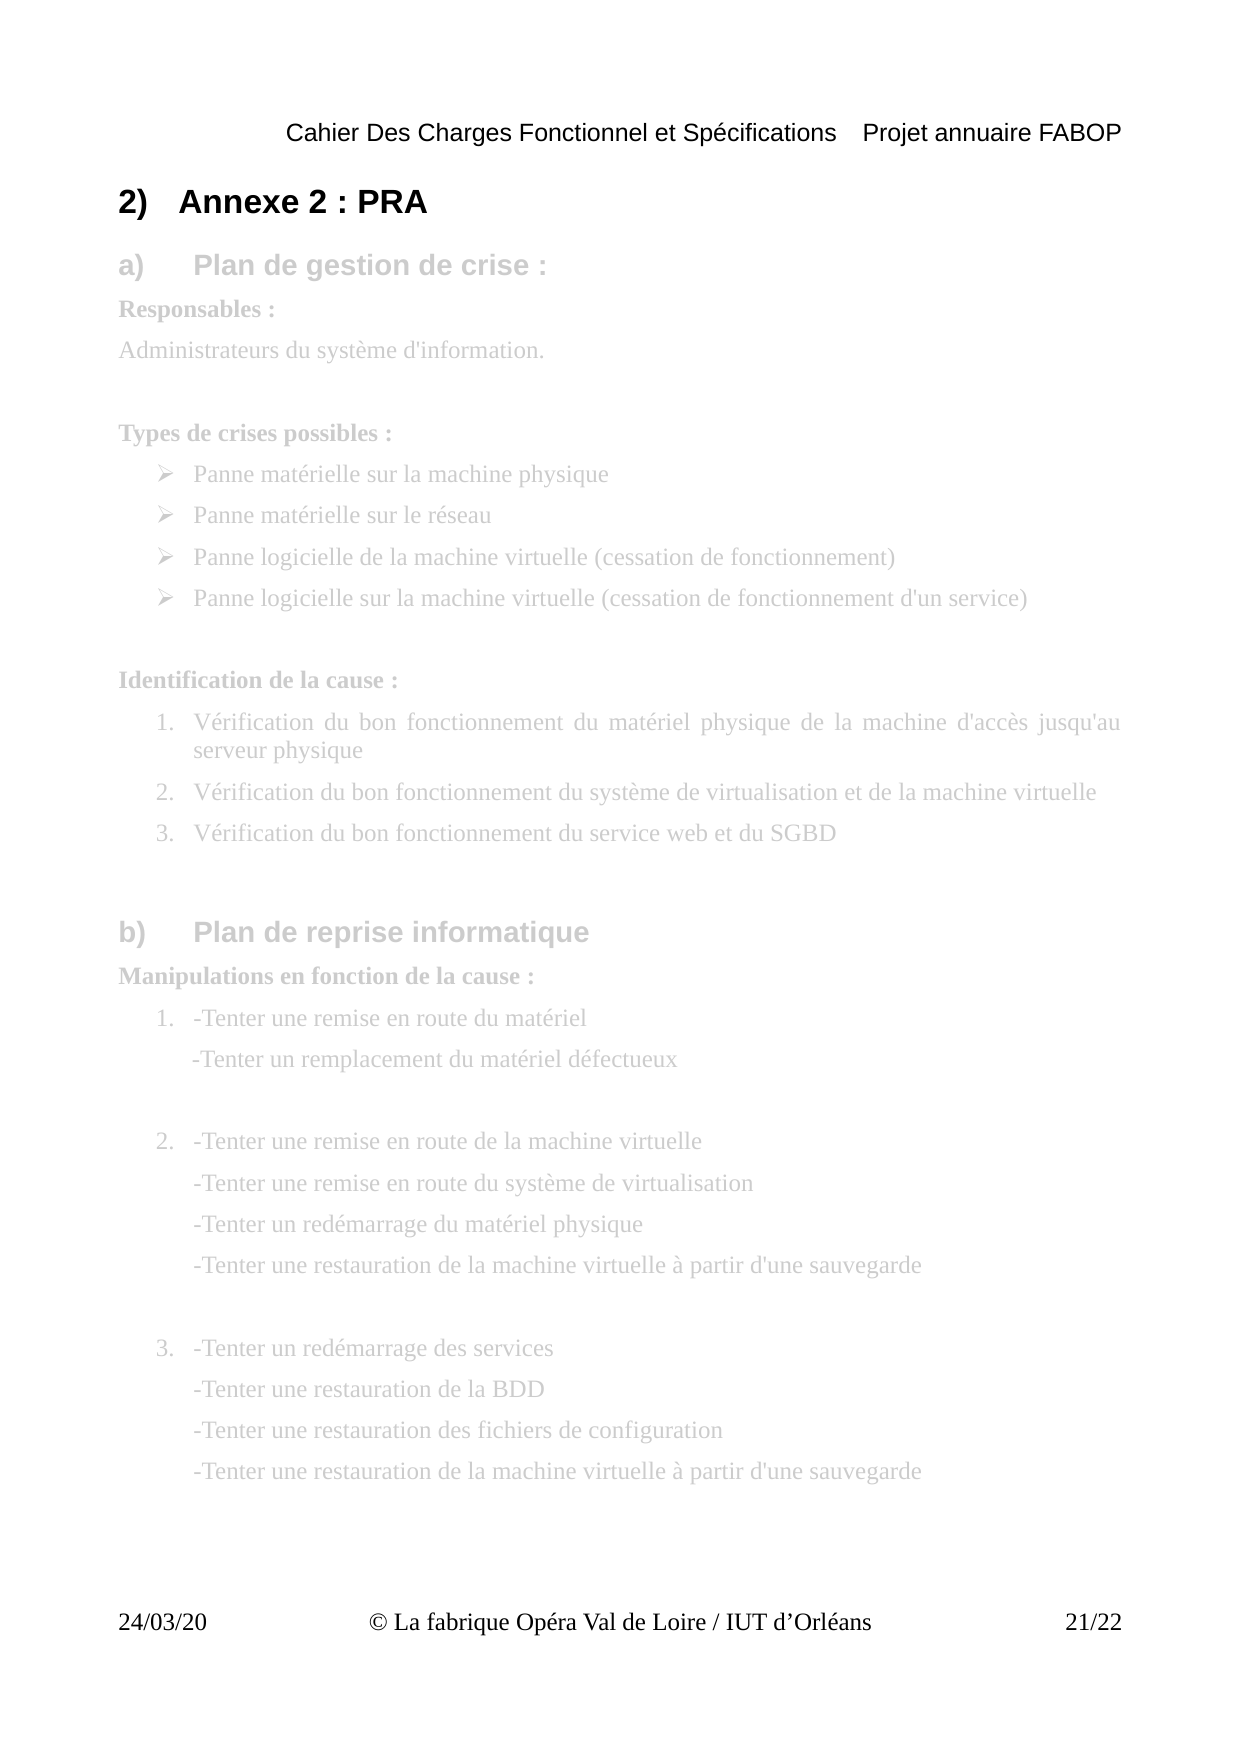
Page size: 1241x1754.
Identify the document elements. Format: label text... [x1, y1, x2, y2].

list Panne matérielle sur la machine physique [156, 459, 1122, 488]
text Responsables : [118, 294, 1122, 323]
list -Tenter une remise en route du matériel [156, 1003, 1122, 1031]
list -Tenter une restauration des fichiers de configuration [156, 1415, 1122, 1444]
text Identification de la cause : [118, 666, 1122, 694]
list -Tenter un redémarrage des services [156, 1333, 1122, 1361]
list -Tenter une restauration de la machine virtuelle à partir d'une sauvegarde [156, 1250, 1122, 1279]
list Panne logicielle de la machine virtuelle (cessation de fonctionnement) [156, 542, 1122, 571]
text Manipulations en fonction de la cause : [118, 961, 1122, 990]
subtitle Plan de reprise informatique [118, 915, 1122, 949]
list -Tenter une restauration de la BDD [156, 1374, 1122, 1403]
list Panne logicielle sur la machine virtuelle (cessation de fonctionnement d'un service) [156, 583, 1122, 612]
list -Tenter un redémarrage du matériel physique [156, 1209, 1122, 1238]
list Vérification du bon fonctionnement du service web et du SGBD [156, 818, 1122, 847]
text -Tenter un remplacement du matériel défectueux [118, 1044, 1122, 1073]
list Vérification du bon fonctionnement du système de virtualisation et de la machine virtuelle [156, 777, 1122, 806]
subtitle Plan de gestion de crise : [118, 248, 1122, 282]
subtitle Annexe 2 : PRA [118, 182, 1122, 221]
list Vérification du bon fonctionnement du matériel physique de la machine d'accès jusqu'au serveur physique [156, 707, 1122, 764]
text Types de crises possibles : [118, 418, 1122, 447]
text Administrateurs du système d'information. [118, 336, 1122, 364]
list -Tenter une remise en route de la machine virtuelle [156, 1126, 1122, 1155]
list -Tenter une remise en route du système de virtualisation [156, 1168, 1122, 1196]
list -Tenter une restauration de la machine virtuelle à partir d'une sauvegarde [156, 1456, 1122, 1485]
list Panne matérielle sur le réseau [156, 501, 1122, 529]
